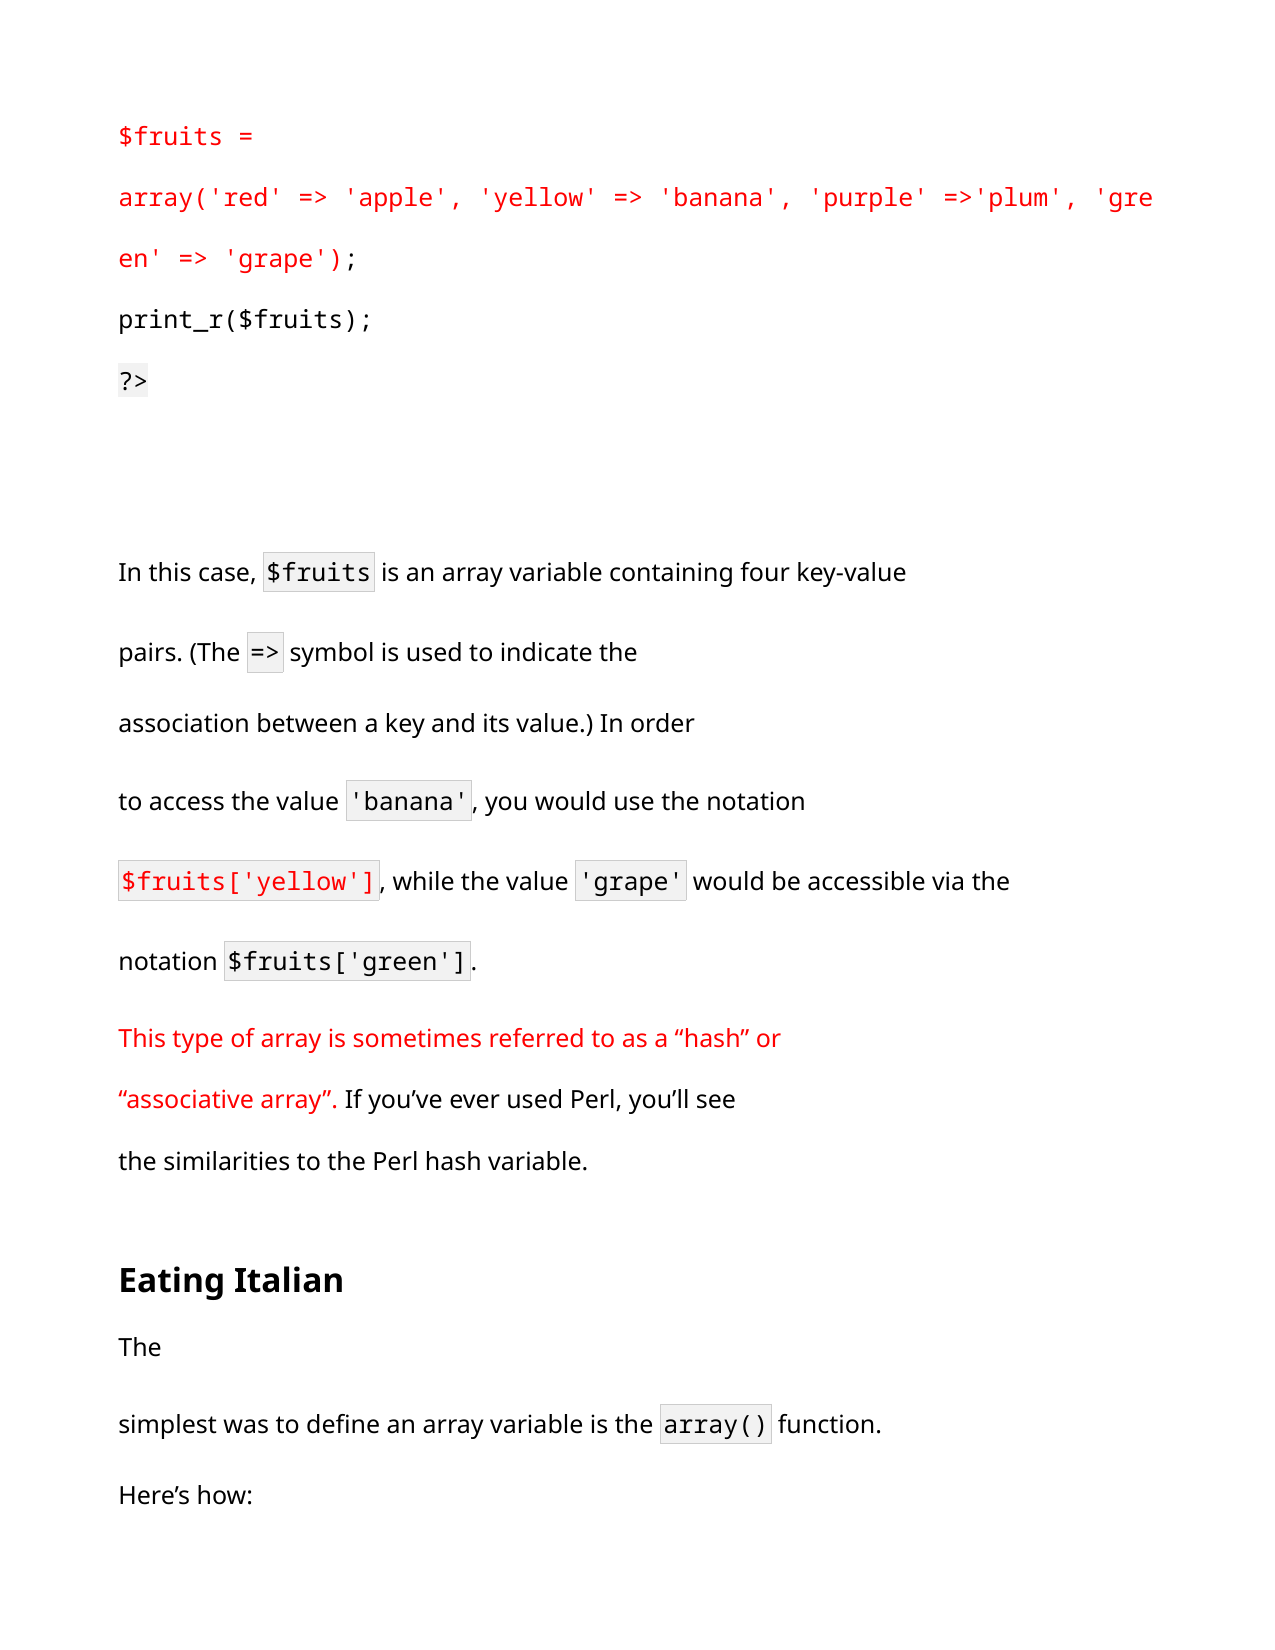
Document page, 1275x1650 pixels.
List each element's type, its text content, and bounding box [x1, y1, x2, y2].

subtitle Eating Italian [118, 1256, 1157, 1302]
text print_r($fruits); [118, 302, 1157, 336]
text ?> [118, 363, 1157, 523]
text This type of array is sometimes referred to as a “hash” or “associative array”. If you’ve ever used Perl, you’ll see the similarities to the Perl hash variable. [118, 1021, 1157, 1177]
text $fruits['yellow'], while the value 'grape' would be accessible via the notation $fruits['green']. [118, 860, 1157, 981]
text The simplest was to define an array variable is the array() function. Here’s how: [118, 1329, 1157, 1512]
text In this case, $fruits is an array variable containing four key-value pairs. (The => symbol is used to indicate the association between a key and its value.) In order to access the value 'banana', you would use the notation [118, 552, 1157, 820]
text $fruits = array('red' => 'apple', 'yellow' => 'banana', 'purple' =>'plum', 'green' => 'grape'); [118, 118, 1157, 275]
